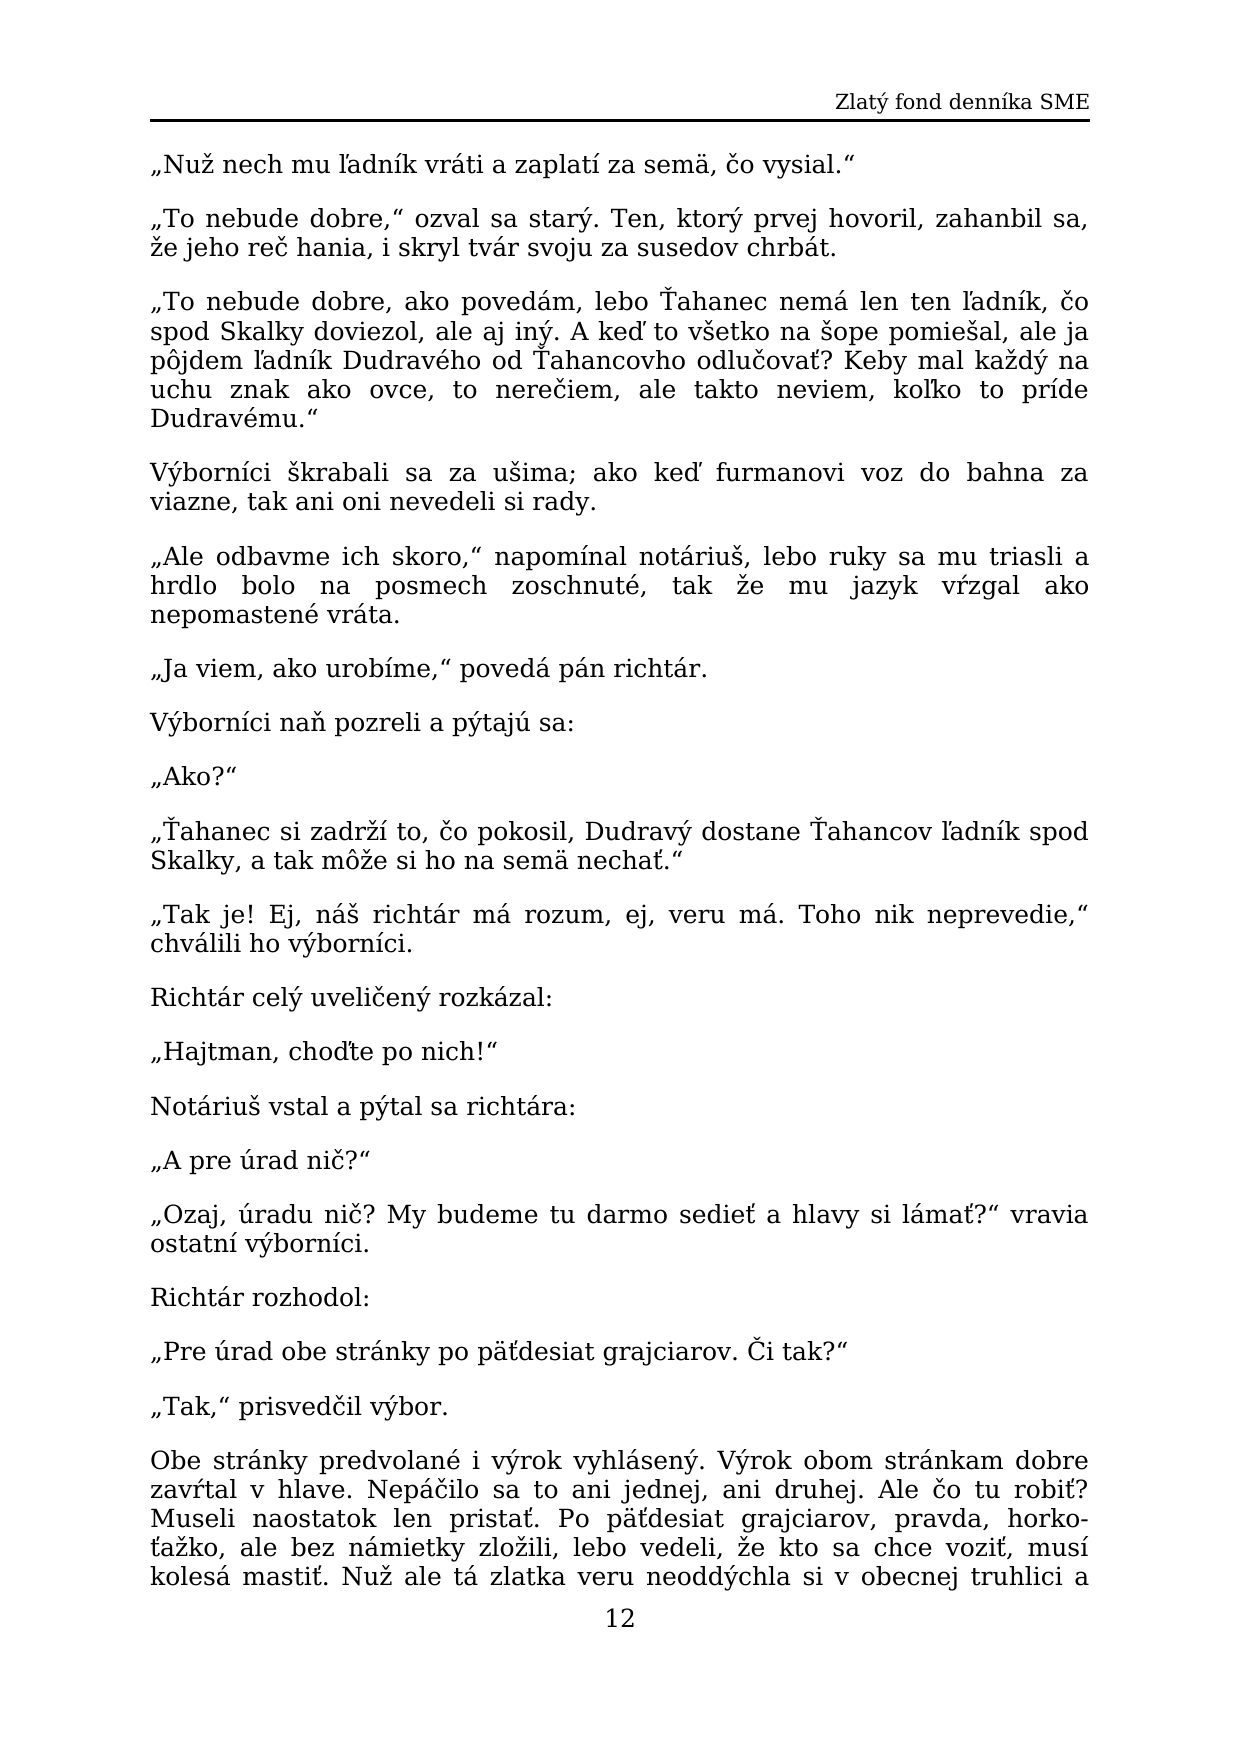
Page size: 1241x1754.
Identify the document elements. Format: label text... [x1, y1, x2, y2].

text „Ako?“ [150, 762, 1090, 792]
text Obe stránky predvolané i výrok vyhlásený. Výrok obom stránkam dobre zavŕtal v hlave. Nepáčilo sa to ani jednej, ani druhej. Ale čo tu robiť? Museli naostatok len pristať. Po päťdesiat grajciarov, pravda, horko-ťažko, ale bez námietky zložili, lebo vedeli, že kto sa chce voziť, musí kolesá mastiť. Nuž ale tá zlatka veru neoddýchla si v obecnej truhlici a [150, 1446, 1090, 1592]
text „Tak je! Ej, náš richtár má rozum, ej, veru má. Toho nik neprevedie,“ chválili ho výborníci. [150, 900, 1090, 958]
text Notáriuš vstal a pýtal sa richtára: [150, 1092, 1090, 1121]
text „Ale odbavme ich skoro,“ napomínal notáriuš, lebo ruky sa mu triasli a hrdlo bolo na posmech zoschnuté, tak že mu jazyk vŕzgal ako nepomastené vráta. [150, 542, 1090, 629]
text „Ja viem, ako urobíme,“ povedá pán richtár. [150, 654, 1090, 683]
text „Ťahanec si zadrží to, čo pokosil, Dudravý dostane Ťahancov ľadník spod Skalky, a tak môže si ho na semä nechať.“ [150, 817, 1090, 875]
text „A pre úrad nič?“ [150, 1146, 1090, 1175]
text „Pre úrad obe stránky po päťdesiat grajciarov. Či tak?“ [150, 1337, 1090, 1367]
text „Tak,“ prisvedčil výbor. [150, 1392, 1090, 1421]
text Výborníci škrabali sa za ušima; ako keď furmanovi voz do bahna za viazne, tak ani oni nevedeli si rady. [150, 458, 1090, 517]
text Výborníci naň pozreli a pýtajú sa: [150, 708, 1090, 737]
text „Ozaj, úradu nič? My budeme tu darmo sedieť a hlavy si lámať?“ vravia ostatní výborníci. [150, 1200, 1090, 1258]
text „Hajtman, choďte po nich!“ [150, 1037, 1090, 1067]
text „To nebude dobre,“ ozval sa starý. Ten, ktorý prvej hovoril, zahanbil sa, že jeho reč hania, i skryl tvár svoju za susedov chrbát. [150, 204, 1090, 262]
text Richtár rozhodol: [150, 1283, 1090, 1312]
text „Nuž nech mu ľadník vráti a zaplatí za semä, čo vysial.“ [150, 150, 1090, 179]
text „To nebude dobre, ako povedám, lebo Ťahanec nemá len ten ľadník, čo spod Skalky doviezol, ale aj iný. A keď to všetko na šope pomiešal, ale ja pôjdem ľadník Dudravého od Ťahancovho odlučovať? Keby mal každý na uchu znak ako ovce, to nerečiem, ale takto neviem, koľko to príde Dudravému.“ [150, 287, 1090, 433]
text Richtár celý uveličený rozkázal: [150, 983, 1090, 1012]
